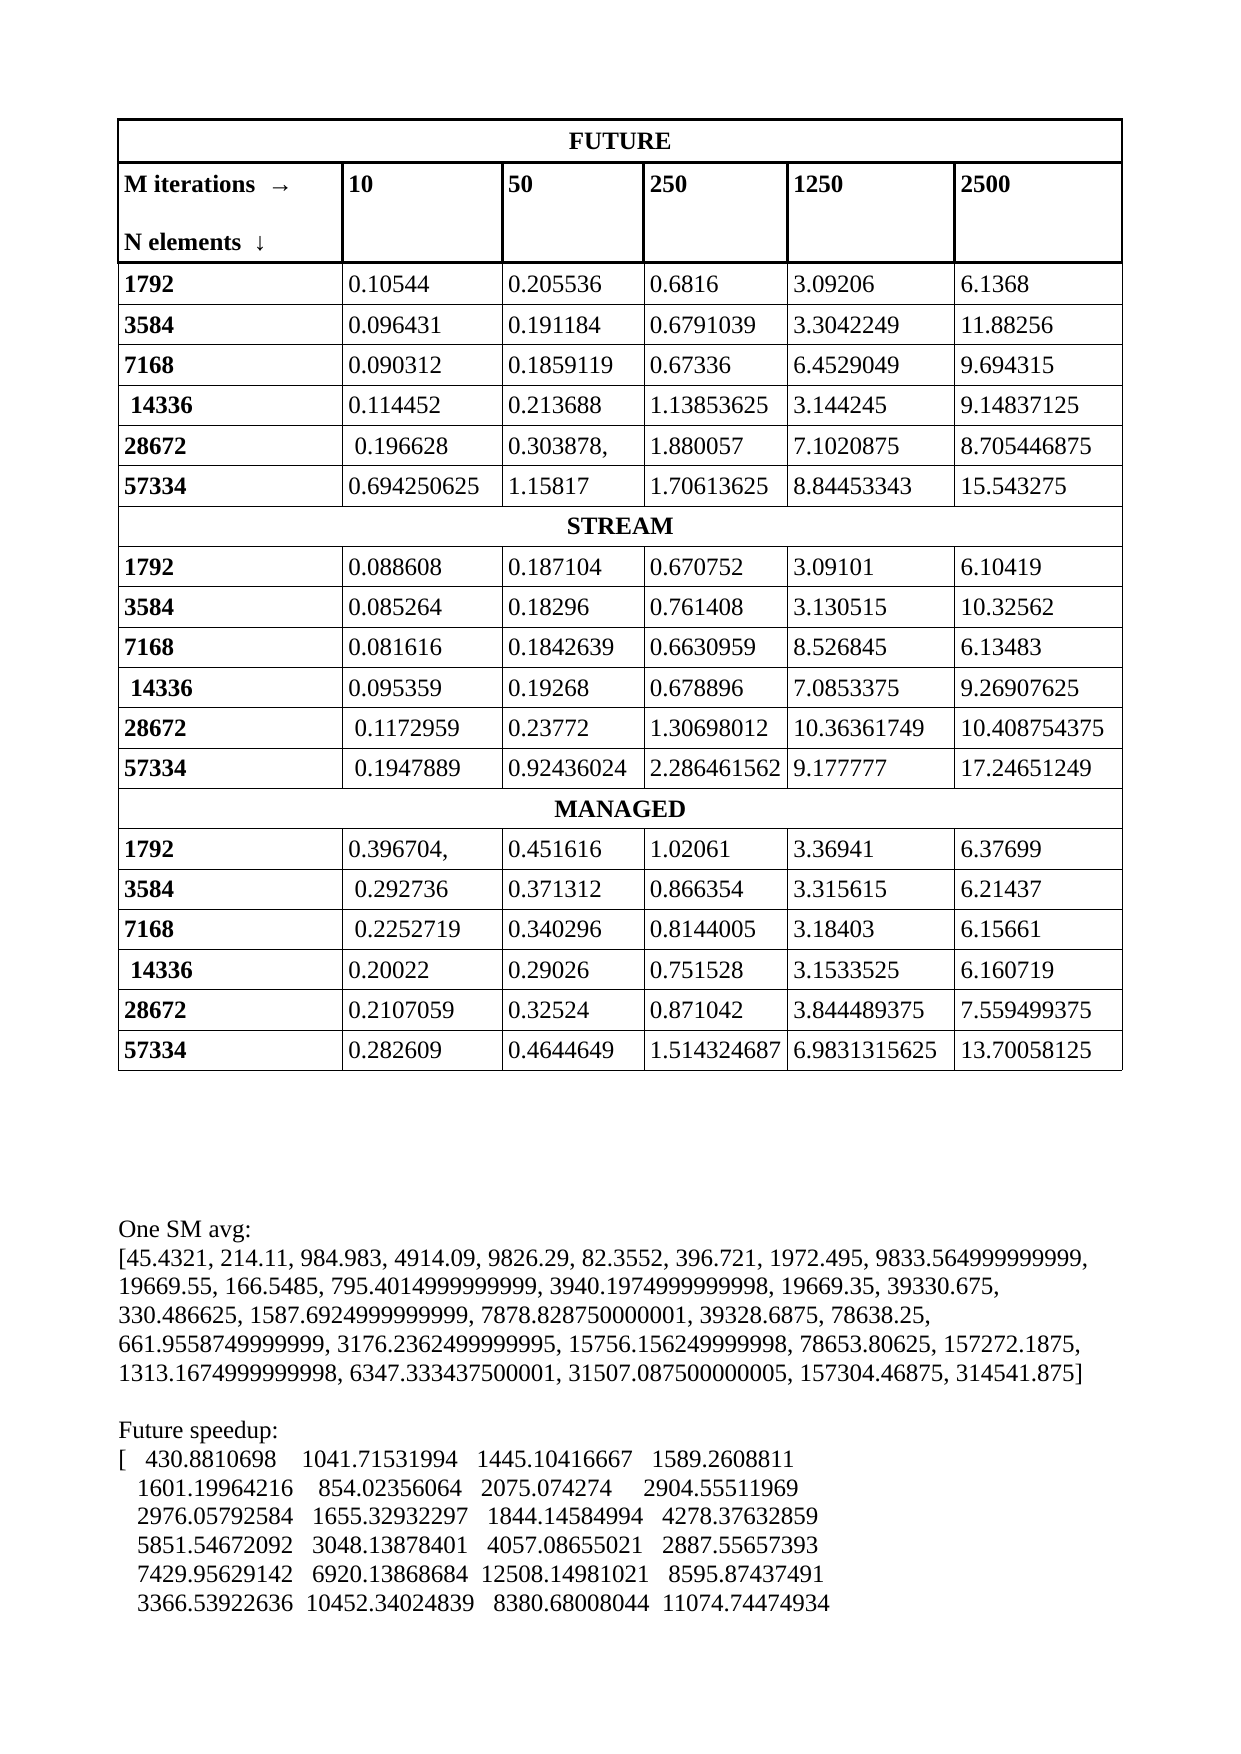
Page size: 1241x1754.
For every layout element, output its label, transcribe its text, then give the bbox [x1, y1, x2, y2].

table_cell 14336 [119, 668, 342, 707]
table_cell 8.84453343 [788, 466, 954, 506]
table_cell 6.1368 [955, 264, 1122, 304]
table_cell 1250 [789, 164, 953, 261]
table_cell 3.130515 [788, 587, 954, 627]
table_cell 0.1947889 [343, 749, 502, 788]
table_cell 1.70613625 [645, 466, 787, 506]
table_cell 0.1842639 [503, 628, 644, 667]
table_cell 7168 [119, 628, 342, 667]
table_cell 0.18296 [503, 587, 644, 627]
table_cell 0.081616 [343, 628, 502, 667]
table_cell 3.18403 [788, 910, 954, 949]
table_cell M iterations → N elements ↓ [119, 164, 341, 261]
table_cell 0.29026 [503, 950, 644, 989]
table_cell 9.14837125 [955, 386, 1122, 425]
table_cell 0.213688 [503, 386, 644, 425]
table_cell 0.187104 [503, 547, 644, 586]
text 5851.54672092 3048.13878401 4057.08655021 2887.55657393 [118, 1530, 1122, 1559]
table_cell 0.196628 [343, 426, 502, 465]
table_cell 0.23772 [503, 708, 644, 747]
table_cell 3.1533525 [788, 950, 954, 989]
table_cell 0.19268 [503, 668, 644, 707]
table_cell 8.705446875 [955, 426, 1122, 465]
table_cell 0.8144005 [645, 910, 787, 949]
table_cell 28672 [119, 990, 342, 1030]
table_cell 1.13853625 [645, 386, 787, 425]
table_cell 10.408754375 [955, 708, 1122, 747]
table_cell 10.32562 [955, 587, 1122, 627]
table_cell 0.282609 [343, 1031, 502, 1070]
table_cell 3.09206 [788, 264, 954, 304]
table_cell 0.371312 [503, 870, 644, 909]
table_cell 0.088608 [343, 547, 502, 586]
table_cell 1792 [119, 547, 342, 586]
table_cell 6.4529049 [788, 345, 954, 385]
table_cell 2.286461562 [645, 749, 787, 788]
table_cell 0.114452 [343, 386, 502, 425]
table_cell 0.4644649 [503, 1031, 644, 1070]
table_cell 1792 [119, 264, 342, 304]
table_cell 0.10544 [343, 264, 502, 304]
table_cell 3584 [119, 870, 342, 909]
table_cell 1.30698012 [645, 708, 787, 747]
table_cell 14336 [119, 386, 342, 425]
table_cell 28672 [119, 426, 342, 465]
table_cell 8.526845 [788, 628, 954, 667]
table_cell 1.02061 [645, 829, 787, 868]
table_cell 6.9831315625 [788, 1031, 954, 1070]
table_cell 0.451616 [503, 829, 644, 868]
table_cell 11.88256 [955, 305, 1122, 344]
table_cell 0.670752 [645, 547, 787, 586]
table_cell 1.514324687 [645, 1031, 787, 1070]
table_cell 3584 [119, 305, 342, 344]
table_cell 0.20022 [343, 950, 502, 989]
table_cell 3.09101 [788, 547, 954, 586]
table_cell 6.13483 [955, 628, 1122, 667]
table_cell 0.205536 [503, 264, 644, 304]
text One SM avg: [118, 1214, 1122, 1243]
table_cell 57334 [119, 749, 342, 788]
table_cell 7.0853375 [788, 668, 954, 707]
table_cell 0.292736 [343, 870, 502, 909]
table_cell 0.6630959 [645, 628, 787, 667]
table_cell 9.694315 [955, 345, 1122, 385]
table_cell 6.21437 [955, 870, 1122, 909]
table_cell 3584 [119, 587, 342, 627]
table_header FUTURE [119, 121, 1121, 161]
table_cell 6.37699 [955, 829, 1122, 868]
table_cell 0.340296 [503, 910, 644, 949]
table_cell 7168 [119, 910, 342, 949]
table_cell 7.1020875 [788, 426, 954, 465]
table_cell 0.678896 [645, 668, 787, 707]
table_cell 0.6816 [645, 264, 787, 304]
table_cell 57334 [119, 466, 342, 506]
table_cell 14336 [119, 950, 342, 989]
table_cell 0.67336 [645, 345, 787, 385]
table_cell 6.160719 [955, 950, 1122, 989]
table_cell MANAGED [119, 789, 1122, 828]
table_cell 3.144245 [788, 386, 954, 425]
table_cell 17.24651249 [955, 749, 1122, 788]
table_cell 15.543275 [955, 466, 1122, 506]
table_cell 0.396704, [343, 829, 502, 868]
table_cell STREAM [119, 507, 1122, 546]
table_cell 2500 [956, 164, 1121, 261]
table_cell 0.32524 [503, 990, 644, 1030]
table_cell 0.090312 [343, 345, 502, 385]
table_cell 0.096431 [343, 305, 502, 344]
table_cell 0.866354 [645, 870, 787, 909]
table_cell 0.751528 [645, 950, 787, 989]
table_cell 1.880057 [645, 426, 787, 465]
table_cell 0.761408 [645, 587, 787, 627]
text [45.4321, 214.11, 984.983, 4914.09, 9826.29, 82.3552, 396.721, 1972.495, 9833.564999999999, 19669.55, 166.5485, 795.4014999999999, 3940.1974999999998, 19669.35, 39330.675, 330.486625, 1587.6924999999999, 7878.828750000001, 39328.6875, 78638.25, 661.9558749999999, 3176.2362499999995, 15756.156249999998, 78653.80625, 157272.1875, 1313.1674999999998, 6347.333437500001, 31507.087500000005, 157304.46875, 314541.875] [118, 1243, 1122, 1386]
text [ 430.8810698 1041.71531994 1445.10416667 1589.2608811 [118, 1444, 1122, 1473]
table_cell 10 [344, 164, 501, 261]
table_cell 1.15817 [503, 466, 644, 506]
table_cell 6.15661 [955, 910, 1122, 949]
table_cell 50 [504, 164, 642, 261]
table_cell 3.36941 [788, 829, 954, 868]
table_cell 10.36361749 [788, 708, 954, 747]
table_cell 57334 [119, 1031, 342, 1070]
table_cell 0.6791039 [645, 305, 787, 344]
text 7429.95629142 6920.13868684 12508.14981021 8595.87437491 [118, 1559, 1122, 1588]
table_cell 0.694250625 [343, 466, 502, 506]
table_cell 0.1172959 [343, 708, 502, 747]
table_cell 0.2107059 [343, 990, 502, 1030]
table_cell 13.70058125 [955, 1031, 1122, 1070]
text Future speedup: [118, 1415, 1122, 1444]
table_cell 0.2252719 [343, 910, 502, 949]
table_cell 0.871042 [645, 990, 787, 1030]
table_cell 3.844489375 [788, 990, 954, 1030]
table_cell 0.085264 [343, 587, 502, 627]
table_cell 9.177777 [788, 749, 954, 788]
table_cell 6.10419 [955, 547, 1122, 586]
table_cell 3.315615 [788, 870, 954, 909]
table_cell 3.3042249 [788, 305, 954, 344]
table_cell 9.26907625 [955, 668, 1122, 707]
table_cell 0.1859119 [503, 345, 644, 385]
text 2976.05792584 1655.32932297 1844.14584994 4278.37632859 [118, 1501, 1122, 1530]
table_cell 250 [645, 164, 786, 261]
table_cell 0.095359 [343, 668, 502, 707]
table_cell 0.191184 [503, 305, 644, 344]
text 1601.19964216 854.02356064 2075.074274 2904.55511969 [118, 1473, 1122, 1501]
table_cell 1792 [119, 829, 342, 868]
table_cell 0.92436024 [503, 749, 644, 788]
text 3366.53922636 10452.34024839 8380.68008044 11074.74474934 [118, 1588, 1122, 1616]
table_cell 7.559499375 [955, 990, 1122, 1030]
table_cell 28672 [119, 708, 342, 747]
table_cell 0.303878, [503, 426, 644, 465]
table_cell 7168 [119, 345, 342, 385]
